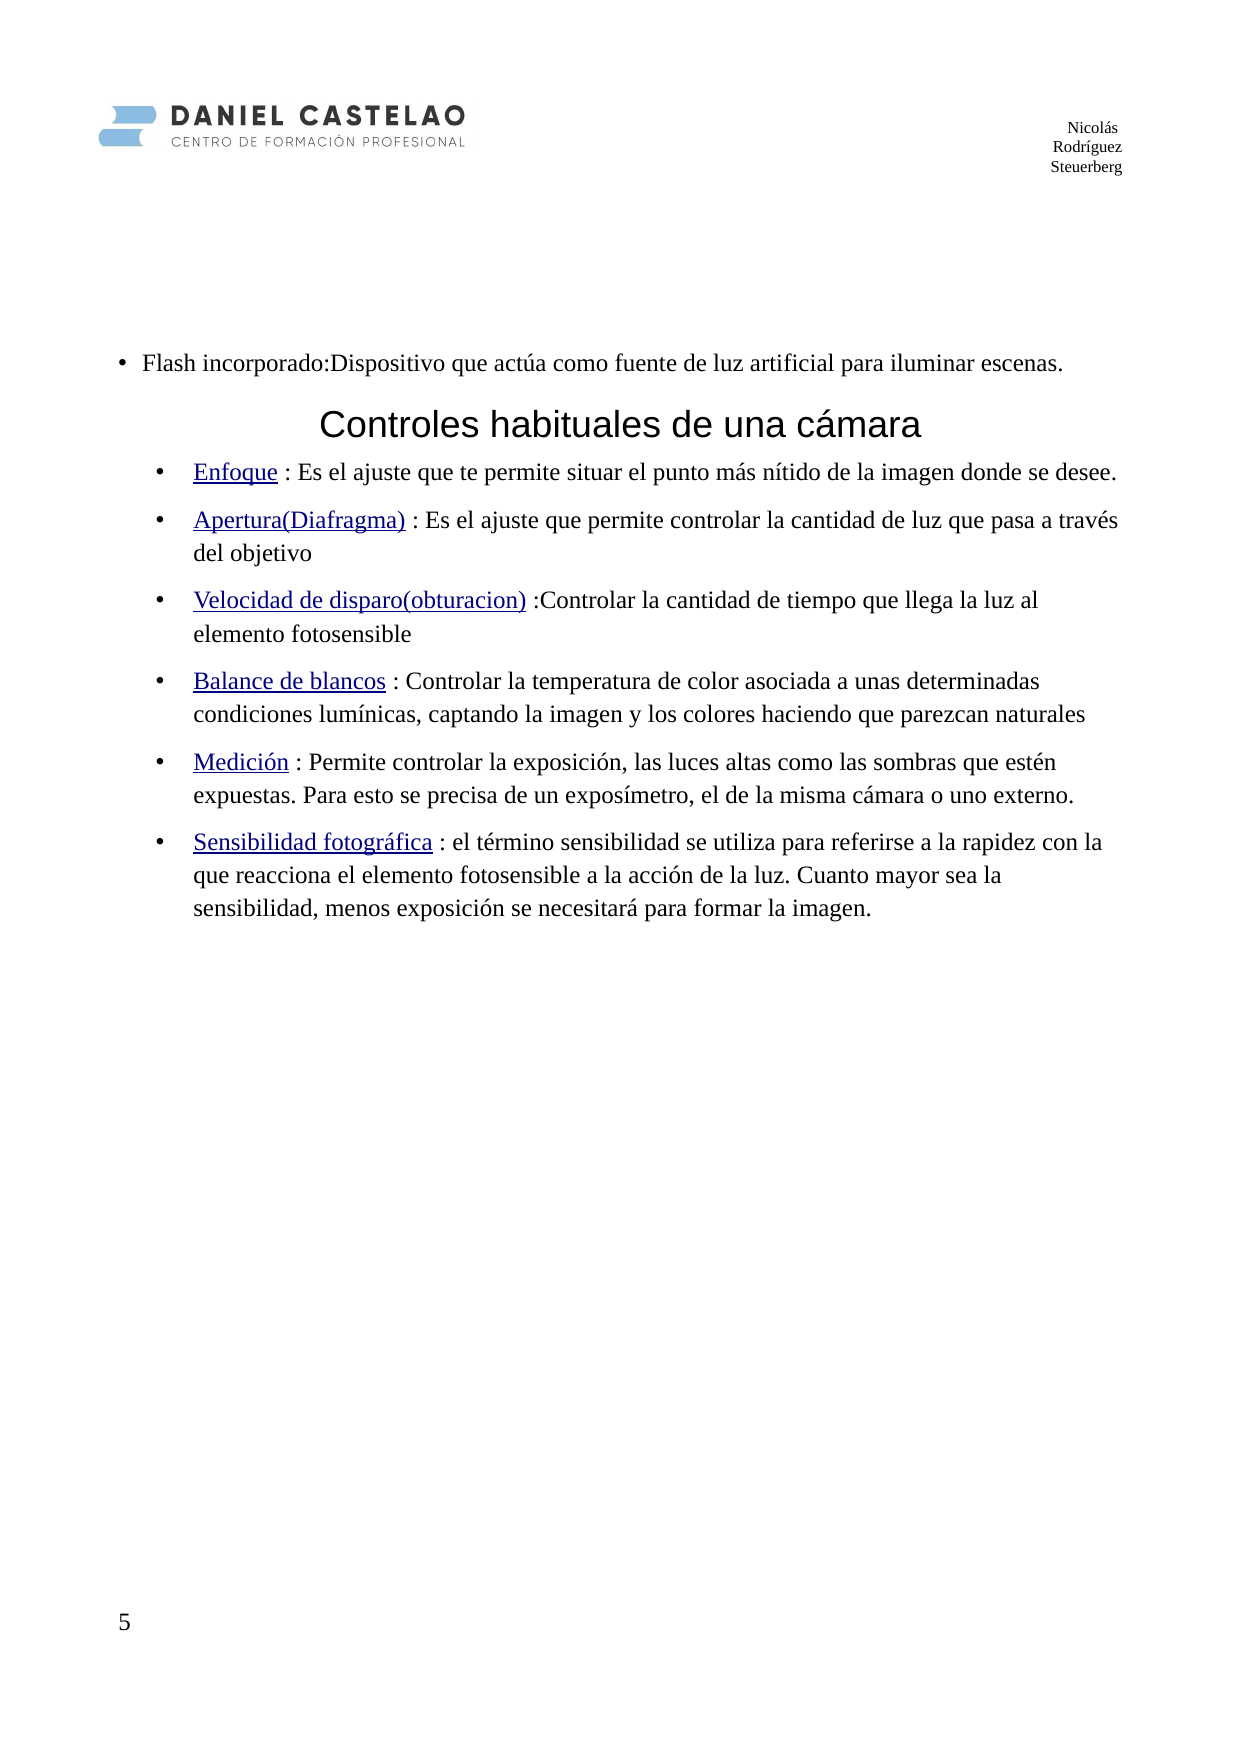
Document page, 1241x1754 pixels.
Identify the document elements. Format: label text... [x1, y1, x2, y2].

picture [98, 100, 477, 152]
list Medición : Permite controlar la exposición, las luces altas como las sombras que estén expuestas. Para esto se precisa de un exposímetro, el de la misma cámara o uno externo. [156, 747, 1122, 809]
list Velocidad de disparo(obturacion) :Controlar la cantidad de tiempo que llega la luz al elemento fotosensible [156, 586, 1122, 647]
list Flash incorporado:Dispositivo que actúa como fuente de luz artificial para iluminar escenas. [118, 348, 1122, 377]
list Sensibilidad fotográfica : el término sensibilidad se utiliza para referirse a la rapidez con la que reacciona el elemento fotosensible a la acción de la luz. Cuanto mayor sea la sensibilidad, menos exposición se necesitará para formar la imagen. [156, 827, 1122, 922]
subtitle Controles habituales de una cámara [118, 402, 1122, 445]
list Balance de blancos : Controlar la temperatura de color asociada a unas determinadas condiciones lumínicas, captando la imagen y los colores haciendo que parezcan naturales [156, 666, 1122, 728]
list Enfoque : Es el ajuste que te permite situar el punto más nítido de la imagen donde se desee. [156, 457, 1122, 486]
list Apertura(Diafragma) : Es el ajuste que permite controlar la cantidad de luz que pasa a través del objetivo [156, 505, 1122, 567]
